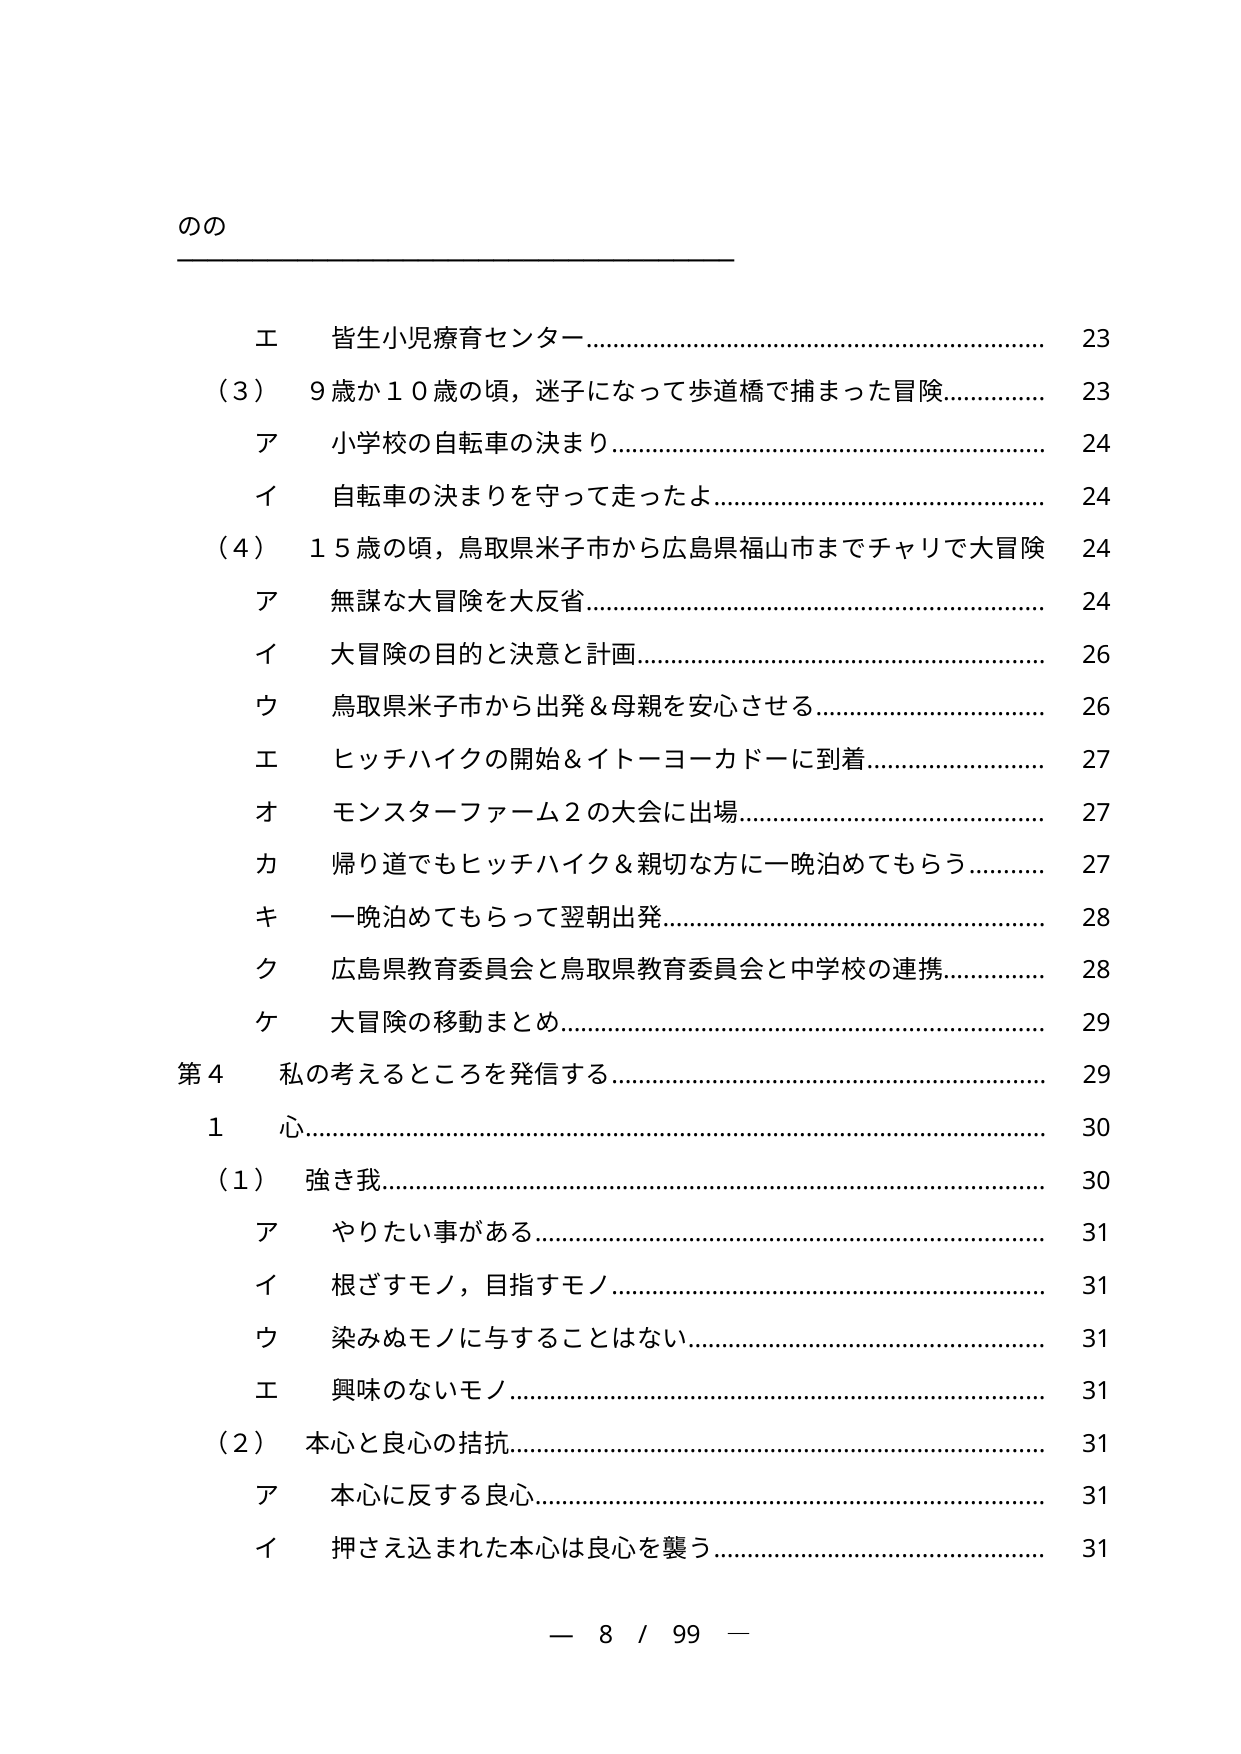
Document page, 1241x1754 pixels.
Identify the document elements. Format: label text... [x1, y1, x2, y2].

text （４） １５歳の頃，鳥取県米子市から広島県福山市までチャリで大冒険 24 [199, 521, 1122, 573]
text エ 皆生小児療育センター 23 [243, 310, 1122, 363]
text ア 小学校の自転車の決まり 24 [243, 416, 1122, 468]
text （１） 強き我 30 [199, 1152, 1122, 1205]
text ア 無謀な大冒険を大反省 24 [243, 573, 1122, 626]
text ア やりたい事がある 31 [243, 1205, 1122, 1257]
text ア 本心に反する良心 31 [243, 1468, 1122, 1520]
text オ モンスターファーム２の大会に出場 27 [243, 784, 1122, 836]
text イ 根ざすモノ，目指すモノ 31 [243, 1257, 1122, 1310]
text イ 自転車の決まりを守って走ったよ 24 [243, 468, 1122, 521]
text ウ 鳥取県米子市から出発＆母親を安心させる 26 [243, 679, 1122, 731]
text （２） 本心と良心の拮抗 31 [199, 1415, 1122, 1468]
text イ 大冒険の目的と決意と計画 26 [243, 626, 1122, 679]
text （３） ９歳か１０歳の頃，迷子になって歩道橋で捕まった冒険 23 [199, 363, 1122, 416]
text ウ 染みぬモノに与することはない 31 [243, 1310, 1122, 1362]
text １ 心 30 [198, 1099, 1122, 1152]
text イ 押さえ込まれた本心は良心を襲う 31 [243, 1520, 1122, 1573]
text エ ヒッチハイクの開始＆イトーヨーカドーに到着 27 [243, 731, 1122, 784]
text カ 帰り道でもヒッチハイク＆親切な方に一晩泊めてもらう 27 [243, 836, 1122, 889]
text エ 興味のないモノ 31 [243, 1362, 1122, 1415]
text ク 広島県教育委員会と鳥取県教育委員会と中学校の連携 28 [243, 942, 1122, 994]
text キ 一晩泊めてもらって翌朝出発 28 [243, 889, 1122, 942]
text 第４ 私の考えるところを発信する 29 [177, 1047, 1240, 1099]
text ケ 大冒険の移動まとめ 29 [243, 994, 1122, 1047]
